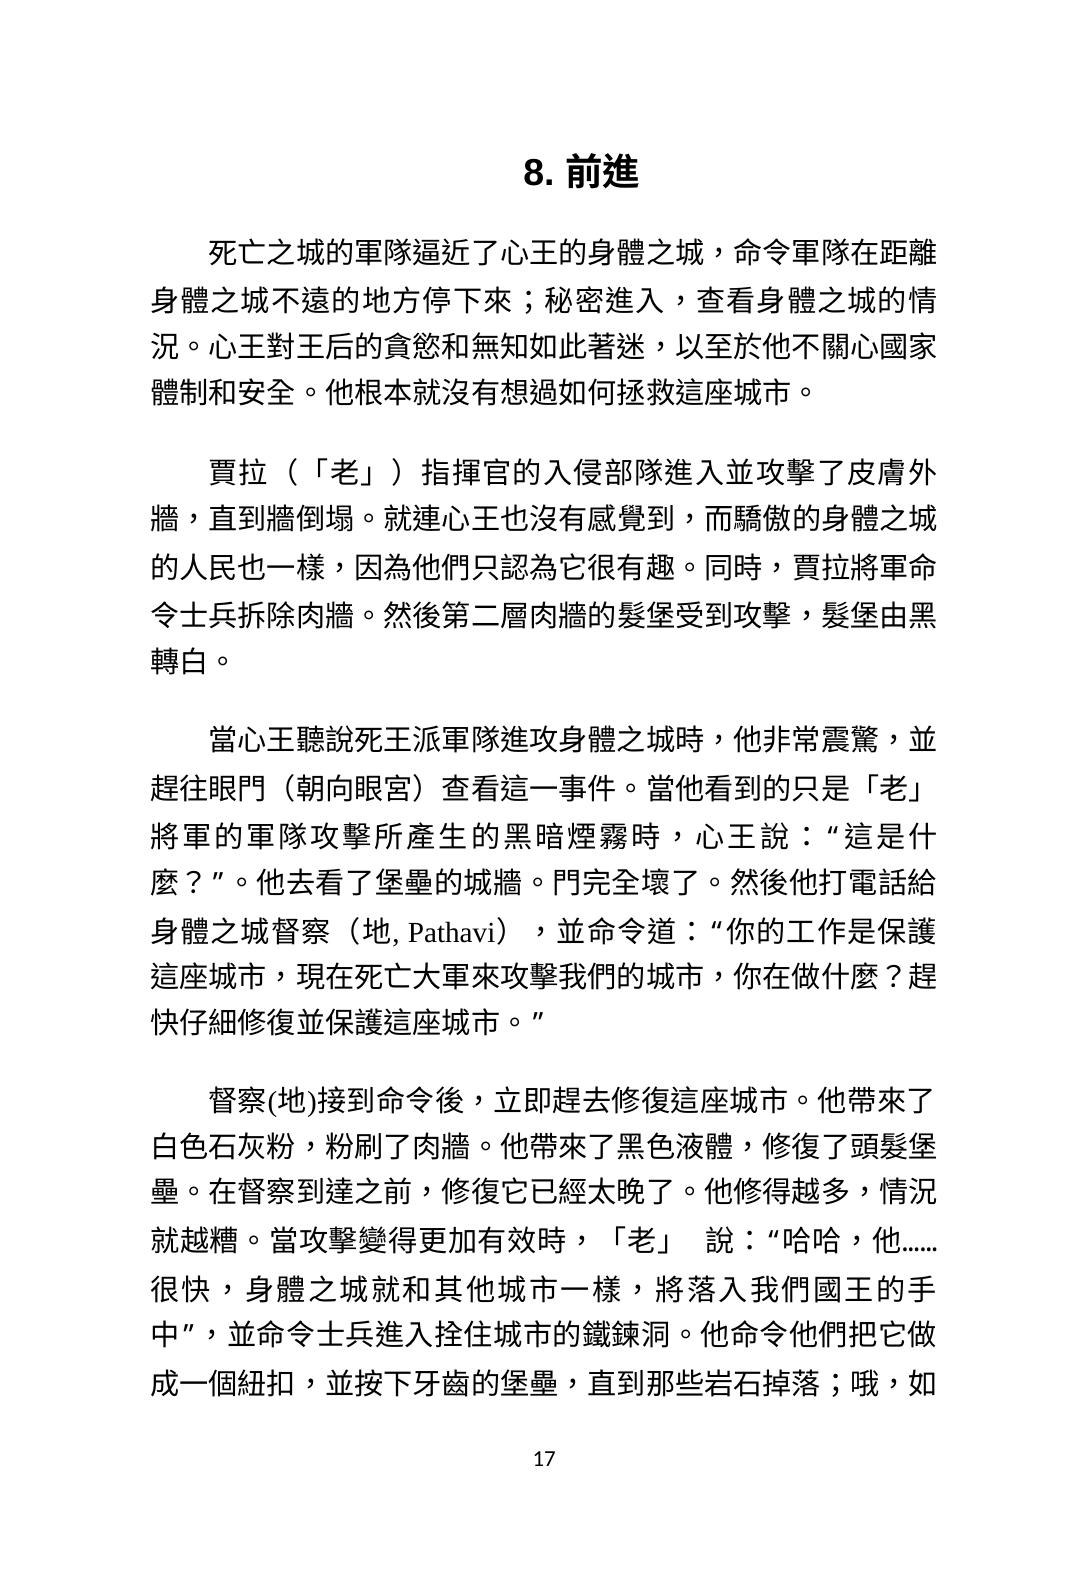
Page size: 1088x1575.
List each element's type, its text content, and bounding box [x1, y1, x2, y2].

text 督察(地)接到命令後，立即趕去修復這座城市。他帶來了白色石灰粉，粉刷了肉牆。他帶來了黑色液體，修復了頭髮堡壘。在督察到達之前，修復它已經太晚了。他修得越多，情況就越糟。當攻擊變得更加有效時，「老」 說：“哈哈，他……很快，身體之城就和其他城市一樣，將落入我們國王的手中”，並命令士兵進入拴住城市的鐵鍊洞。他命令他們把它做成一個紐扣，並按下牙齒的堡壘，直到那些岩石掉落；哦，如 [150, 1080, 938, 1403]
text 賈拉（「老」）指揮官的入侵部隊進入並攻擊了皮膚外牆，直到牆倒塌。就連心王也沒有感覺到，而驕傲的身體之城的人民也一樣，因為他們只認為它很有趣。同時，賈拉將軍命令士兵拆除肉牆。然後第二層肉牆的髮堡受到攻擊，髮堡由黑轉白。 [150, 450, 938, 681]
text 死亡之城的軍隊逼近了心王的身體之城，命令軍隊在距離 身體之城不遠的地方停下來；秘密進入，查看身體之城的情況。心王對王后的貪慾和無知如此著迷，以至於他不關心國家體制和安全。他根本就沒有想過如何拯救這座城市。 [150, 232, 938, 412]
subtitle 8. 前進 [150, 150, 938, 193]
text 當心王聽說死王派軍隊進攻身體之城時，他非常震驚，並趕往眼門（朝向眼宮）查看這一事件。當他看到的只是「老」將軍的軍隊攻擊所產生的黑暗煙霧時，心王說：“這是什麼？”。他去看了堡壘的城牆。門完全壞了。然後他打電話給身體之城督察（地, Pathavi），並命令道：“你的工作是保護這座城市，現在死亡大軍來攻擊我們的城市，你在做什麼？趕快仔細修復並保護這座城市。” [150, 719, 938, 1042]
